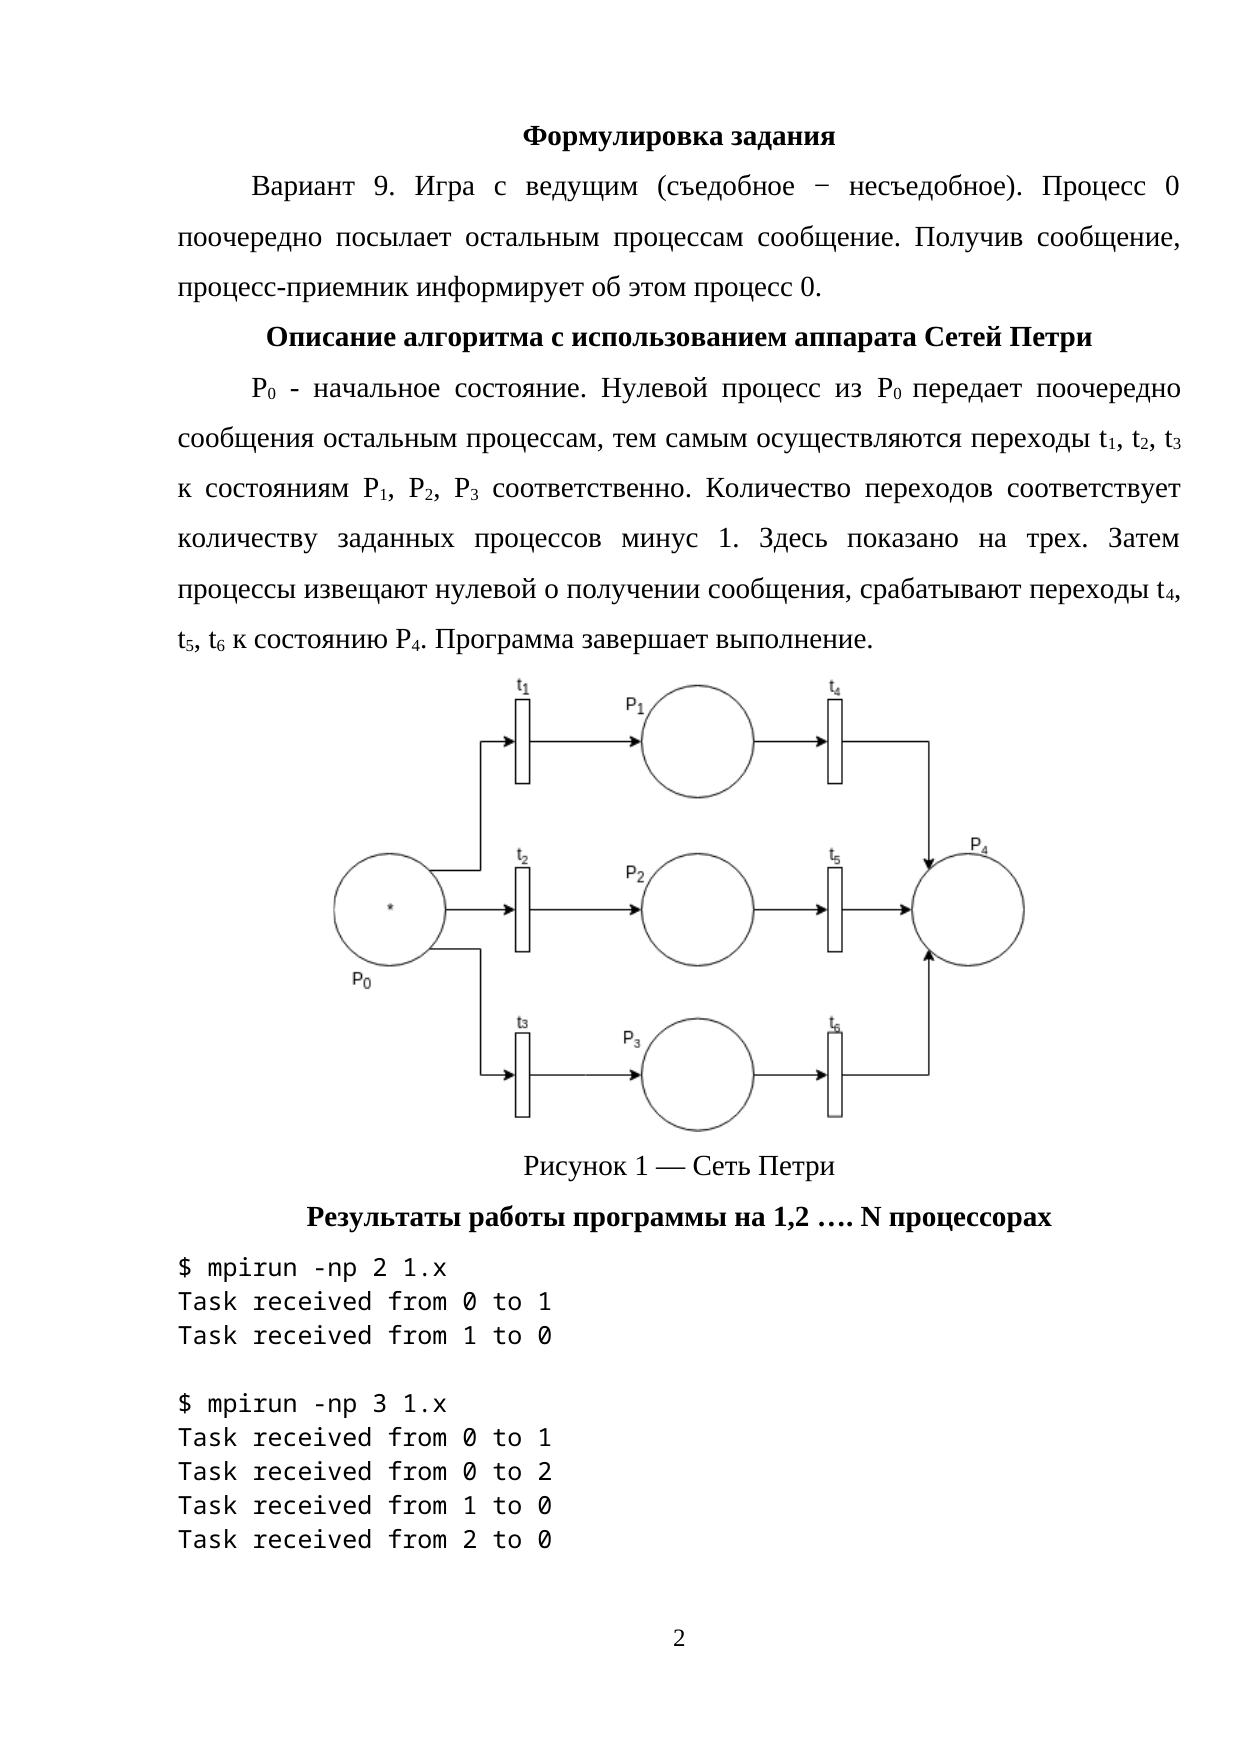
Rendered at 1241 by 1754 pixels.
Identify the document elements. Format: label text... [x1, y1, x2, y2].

picture [333, 671, 1025, 1132]
text Task received from 2 to 0 [177, 1522, 1181, 1556]
subtitle Описание алгоритма с использованием аппарата Сетей Петри [177, 319, 1181, 353]
text Task received from 1 to 0 [177, 1488, 1181, 1522]
text Рисунок 1 — Сеть Петри [177, 672, 1181, 1182]
text $ mpirun -np 2 1.x [177, 1249, 1181, 1283]
text P0 - начальное состояние. Нулевой процесс из P0 передает поочередно сообщения остальным процессам, тем самым осуществляются переходы t1, t2, t3 к состояниям P1, P2, P3 соответственно. Количество переходов соответствует количеству заданных процессов минус 1. Здесь показано на трех. Затем процессы извещают нулевой о получении сообщения, срабатывают переходы t4, t5, t6 к состоянию P4. Программа завершает выполнение. [177, 370, 1181, 655]
text Формулировка задания [177, 118, 1181, 152]
subtitle Результаты работы программы на 1,2 …. N процессорах [177, 1199, 1181, 1232]
text Вариант 9. Игра с ведущим (съедобное − несъедобное). Процесс 0 поочередно посылает остальным процессам сообщение. Получив сообщение, процесс-приемник информирует об этом процесс 0. [177, 168, 1181, 303]
text Task received from 1 to 0 [177, 1317, 1181, 1351]
text $ mpirun -np 3 1.x [177, 1385, 1181, 1419]
text Task received from 0 to 1 [177, 1419, 1181, 1453]
text Task received from 0 to 2 [177, 1453, 1181, 1488]
text Task received from 0 to 1 [177, 1283, 1181, 1317]
